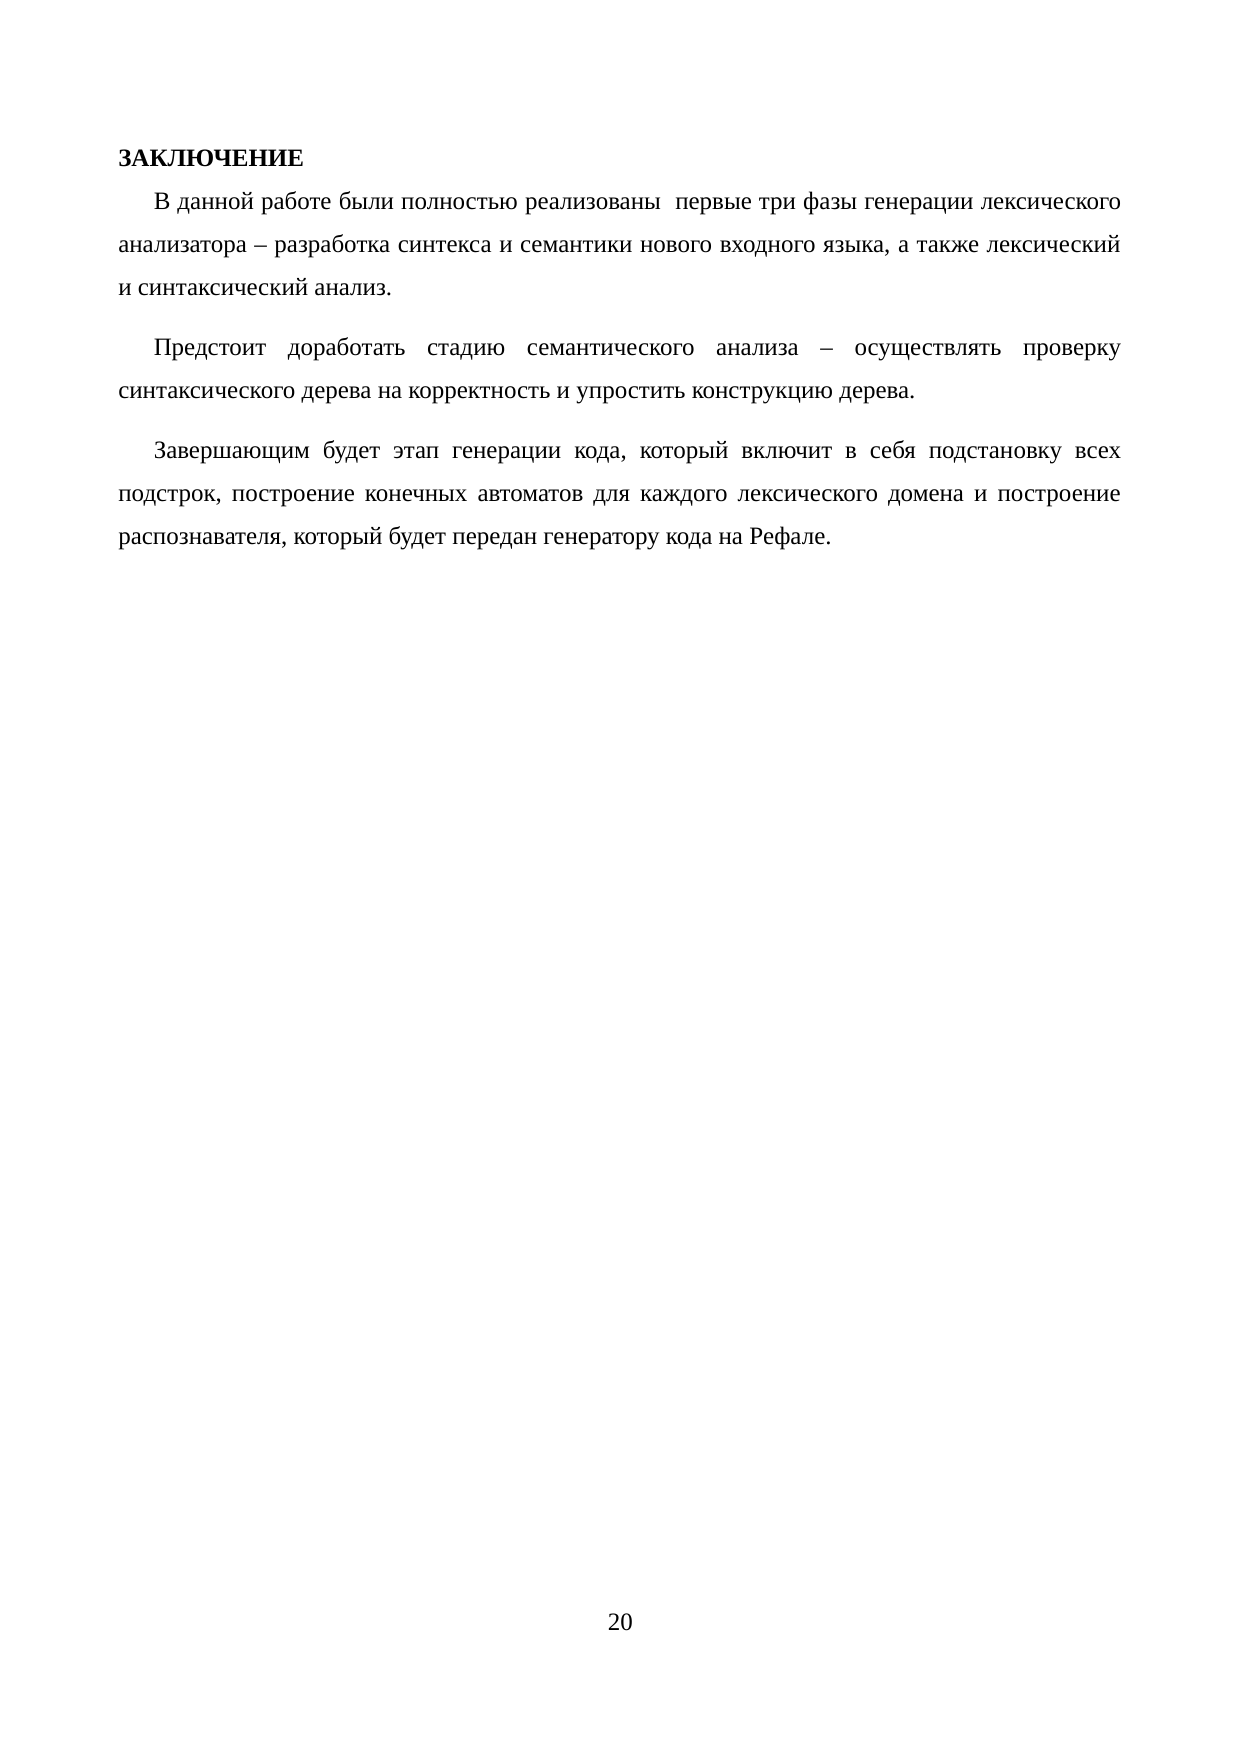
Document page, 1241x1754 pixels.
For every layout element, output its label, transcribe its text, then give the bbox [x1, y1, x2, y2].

text В данной работе были полностью реализованы первые три фазы генерации лексического анализатора – разработка синтекса и семантики нового входного языка, а также лексический и синтаксический анализ. [118, 186, 1122, 301]
text Предстоит доработать стадию семантического анализа – осуществлять проверку синтаксического дерева на корректность и упростить конструкцию дерева. [118, 332, 1122, 404]
subtitle ЗАКЛЮЧЕНИЕ [118, 143, 1122, 172]
text Завершающим будет этап генерации кода, который включит в себя подстановку всех подстрок, построение конечных автоматов для каждого лексического домена и построение распознавателя, который будет передан генератору кода на Рефале. [118, 435, 1122, 550]
